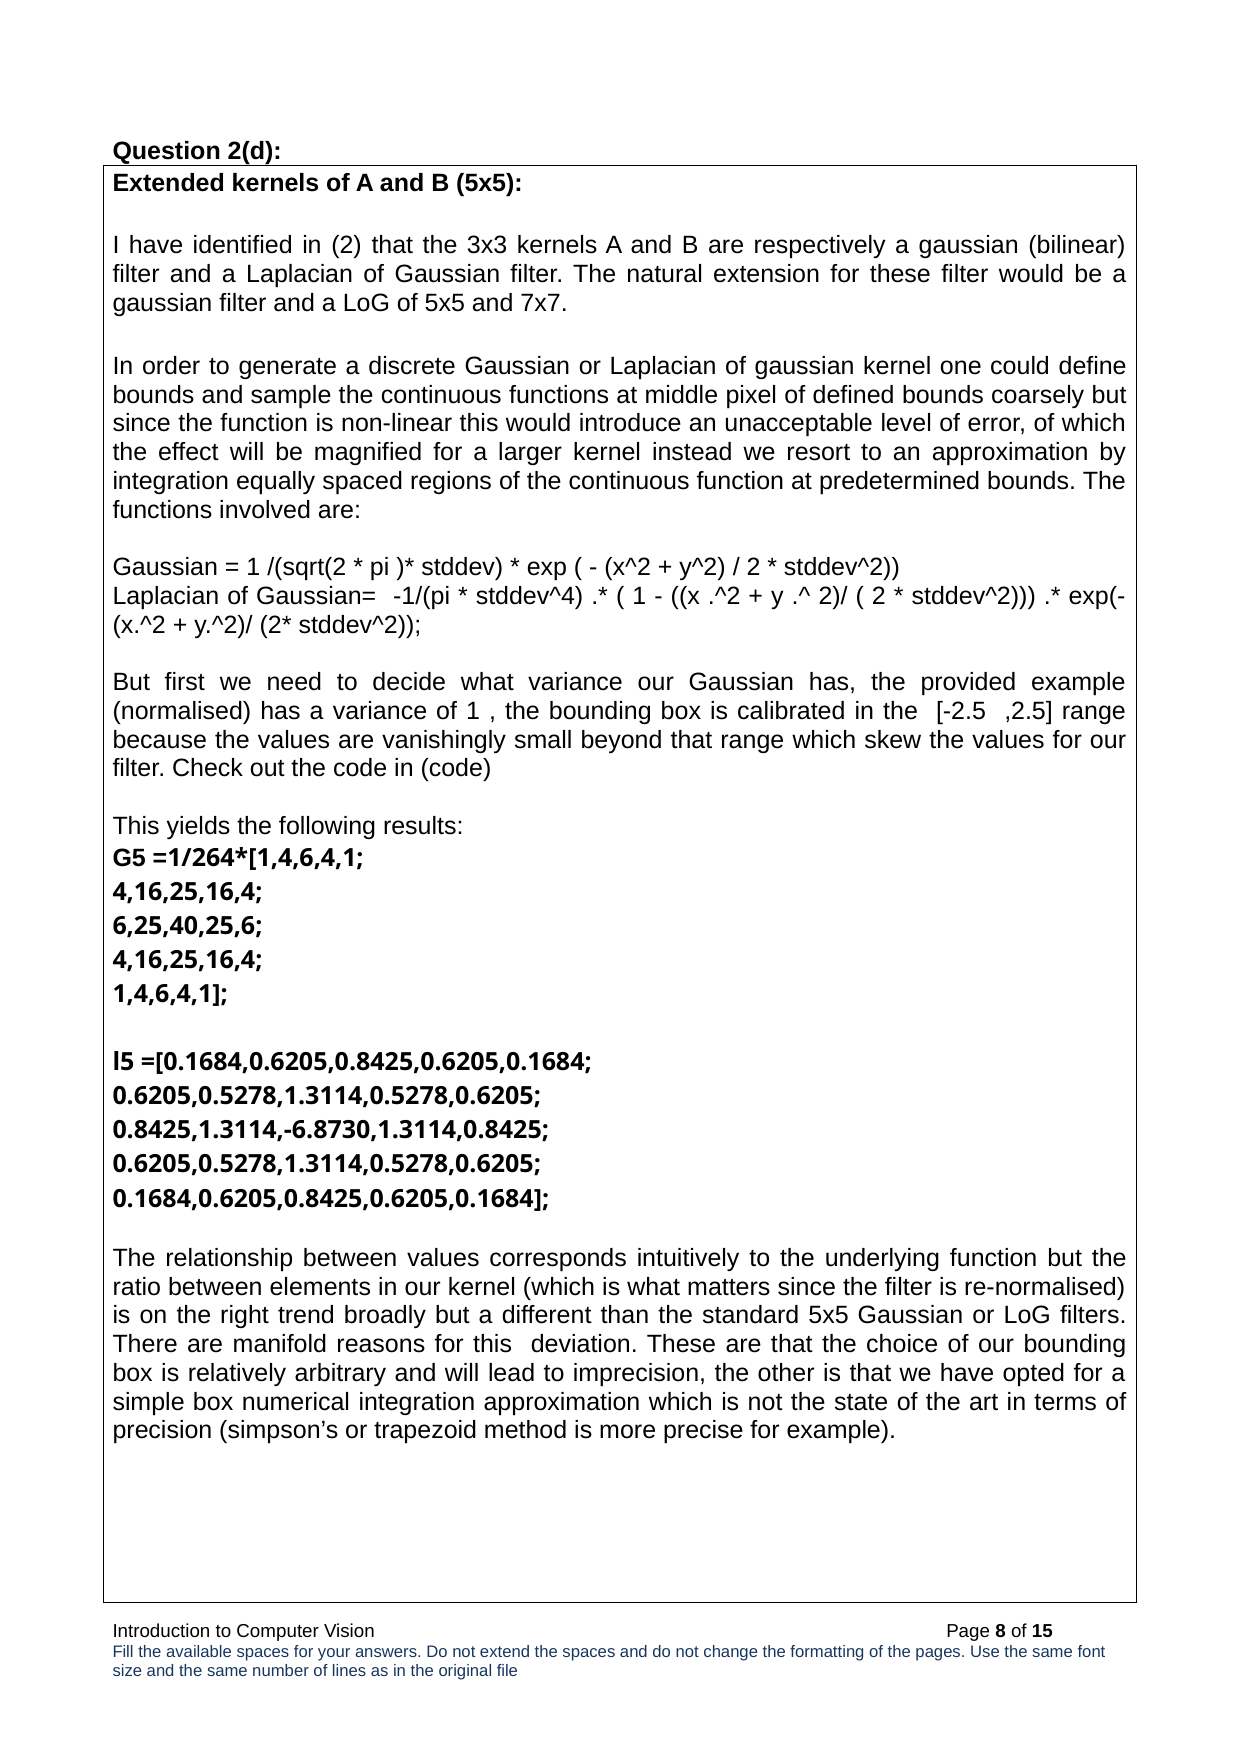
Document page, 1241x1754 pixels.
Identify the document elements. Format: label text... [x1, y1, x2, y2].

text 1,4,6,4,1]; [112, 976, 1128, 1010]
text 0.6205,0.5278,1.3114,0.5278,0.6205; [112, 1078, 1128, 1112]
text Extended kernels of A and B (5x5): [104, 166, 1136, 196]
text Question 2(d): [112, 136, 1128, 164]
text Laplacian of Gaussian= -1/(pi * stddev^4) .* ( 1 - ((x .^2 + y .^ 2)/ ( 2 * stddev^2))) .* exp(-(x.^2 + y.^2)/ (2* stddev^2)); [112, 581, 1128, 638]
text In order to generate a discrete Gaussian or Laplacian of gaussian kernel one could define bounds and sample the continuous functions at middle pixel of defined bounds coarsely but since the function is non-linear this would introduce an unacceptable level of error, of which the effect will be magnified for a larger kernel instead we resort to an approximation by integration equally spaced regions of the continuous function at predetermined bounds. The functions involved are: [112, 351, 1128, 523]
text G5 =1/264*[1,4,6,4,1; [112, 839, 1128, 874]
text 0.8425,1.3114,-6.8730,1.3114,0.8425; [112, 1112, 1128, 1146]
text But first we need to decide what variance our Gaussian has, the provided example (normalised) has a variance of 1 , the bounding box is calibrated in the [-2.5 ,2.5] range because the values are vanishingly small beyond that range which skew the values for our filter. Check out the code in (code) [112, 667, 1128, 782]
text l5 =[0.1684,0.6205,0.8425,0.6205,0.1684; [112, 1044, 1128, 1078]
text This yields the following results: [112, 811, 1128, 839]
text The relationship between values corresponds intuitively to the underlying function but the ratio between elements in our kernel (which is what matters since the filter is re-normalised) is on the right trend broadly but a different than the standard 5x5 Gaussian or LoG filters. There are manifold reasons for this deviation. These are that the choice of our bounding box is relatively arbitrary and will lead to imprecision, the other is that we have opted for a simple box numerical integration approximation which is not the state of the art in terms of precision (simpson’s or trapezoid method is more precise for example). [112, 1243, 1128, 1444]
text 6,25,40,25,6; [112, 908, 1128, 942]
text 0.6205,0.5278,1.3114,0.5278,0.6205; [112, 1146, 1128, 1180]
text 4,16,25,16,4; [112, 874, 1128, 908]
text 4,16,25,16,4; [112, 942, 1128, 976]
text 0.1684,0.6205,0.8425,0.6205,0.1684]; [112, 1180, 1128, 1214]
text Gaussian = 1 /(sqrt(2 * pi )* stddev) * exp ( - (x^2 + y^2) / 2 * stddev^2)) [112, 552, 1128, 581]
text I have identified in (2) that the 3x3 kernels A and B are respectively a gaussian (bilinear) filter and a Laplacian of Gaussian filter. The natural extension for these filter would be a gaussian filter and a LoG of 5x5 and 7x7. [112, 231, 1128, 317]
